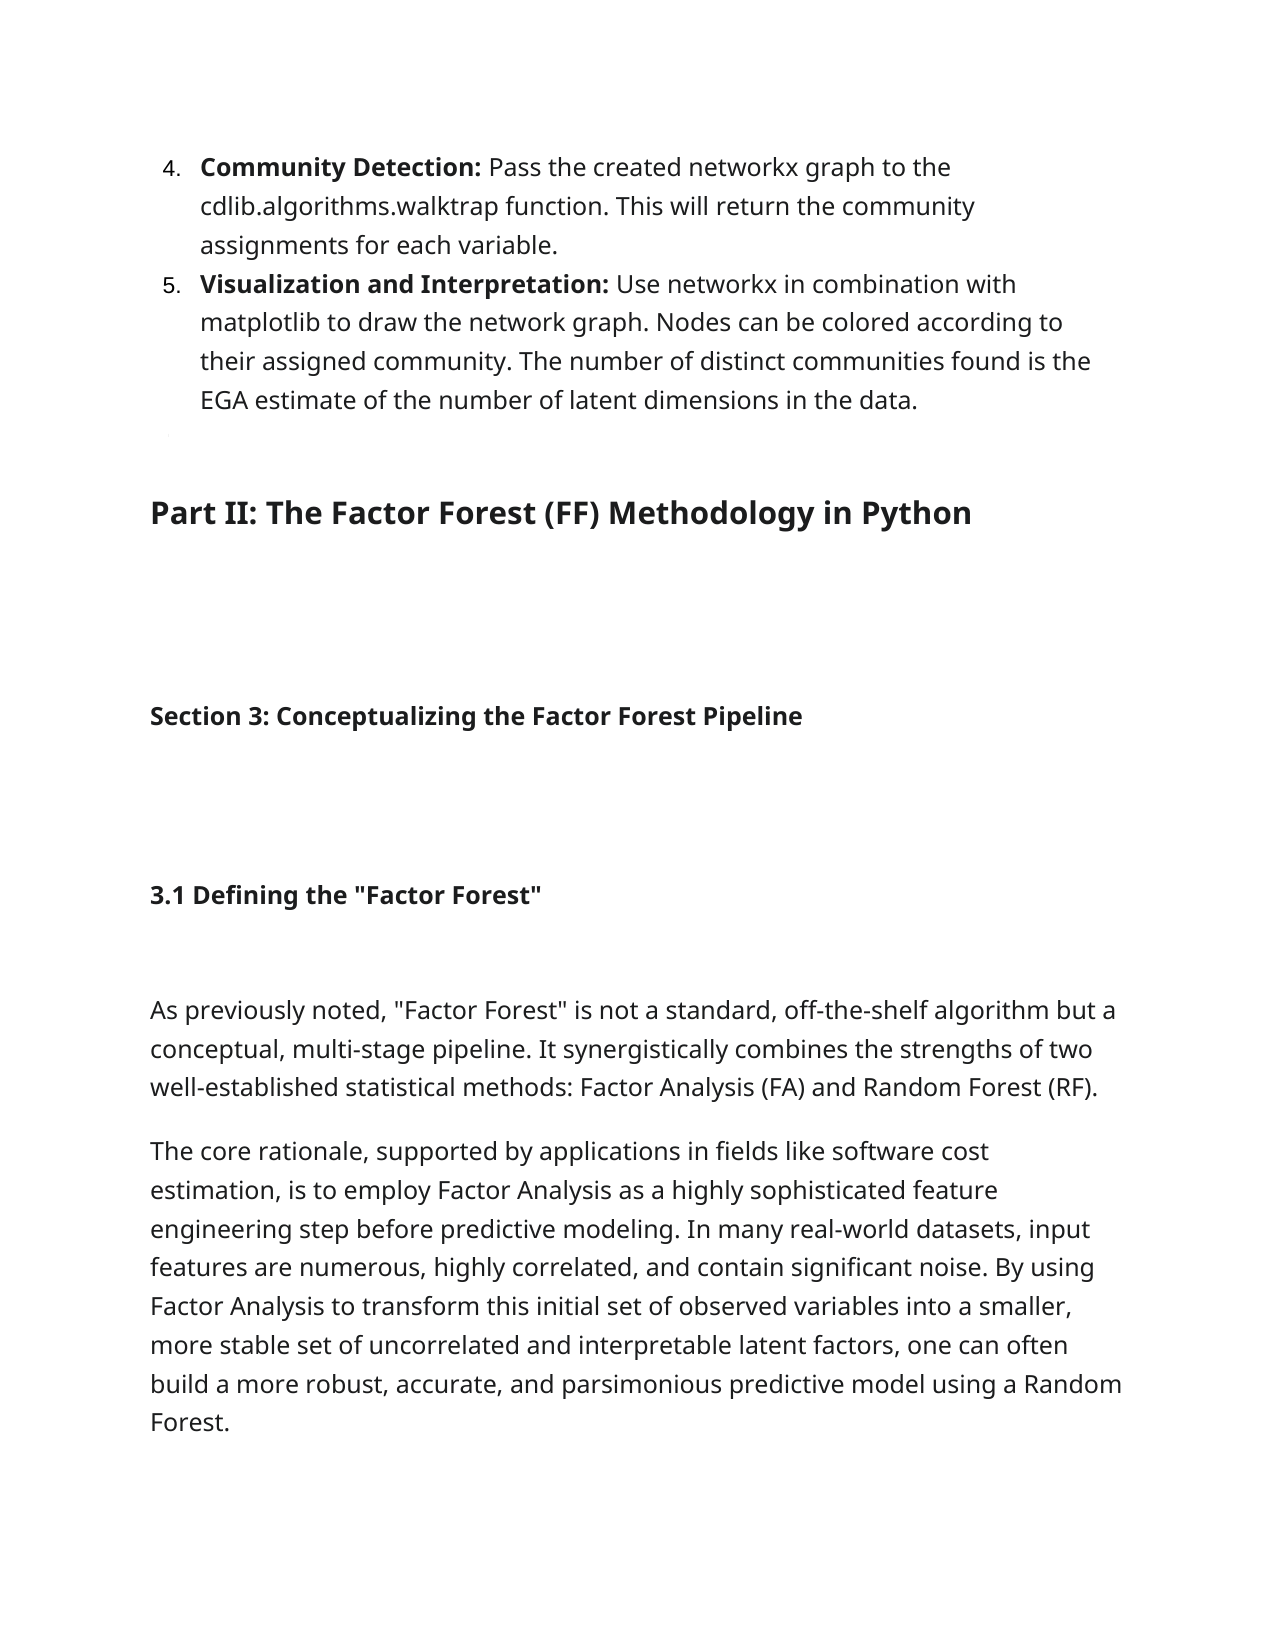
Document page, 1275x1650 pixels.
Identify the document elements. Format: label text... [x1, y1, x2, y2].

text The core rationale, supported by applications in fields like software cost estimation, is to employ Factor Analysis as a highly sophisticated feature engineering step before predictive modeling. In many real-world datasets, input features are numerous, highly correlated, and contain significant noise. By using Factor Analysis to transform this initial set of observed variables into a smaller, more stable set of uncorrelated and interpretable latent factors, one can often build a more robust, accurate, and parsimonious predictive model using a Random Forest. [150, 1134, 1125, 1439]
subtitle Section 3: Conceptualizing the Factor Forest Pipeline [150, 699, 1125, 733]
text As previously noted, "Factor Forest" is not a standard, off-the-shelf algorithm but a conceptual, multi-stage pipeline. It synergistically combines the strengths of two well-established statistical methods: Factor Analysis (FA) and Random Forest (RF). [150, 992, 1125, 1104]
list Visualization and Interpretation: Use networkx in combination with matplotlib to draw the network graph. Nodes can be colored according to their assigned community. The number of distinct communities found is the EGA estimate of the number of latent dimensions in the data. [162, 266, 1125, 417]
subtitle Part II: The Factor Forest (FF) Methodology in Python [150, 491, 1125, 533]
subtitle 3.1 Defining the "Factor Forest" [150, 877, 1125, 912]
list Community Detection: Pass the created networkx graph to the cdlib.algorithms.walktrap function. This will return the community assignments for each variable. [162, 150, 1125, 262]
